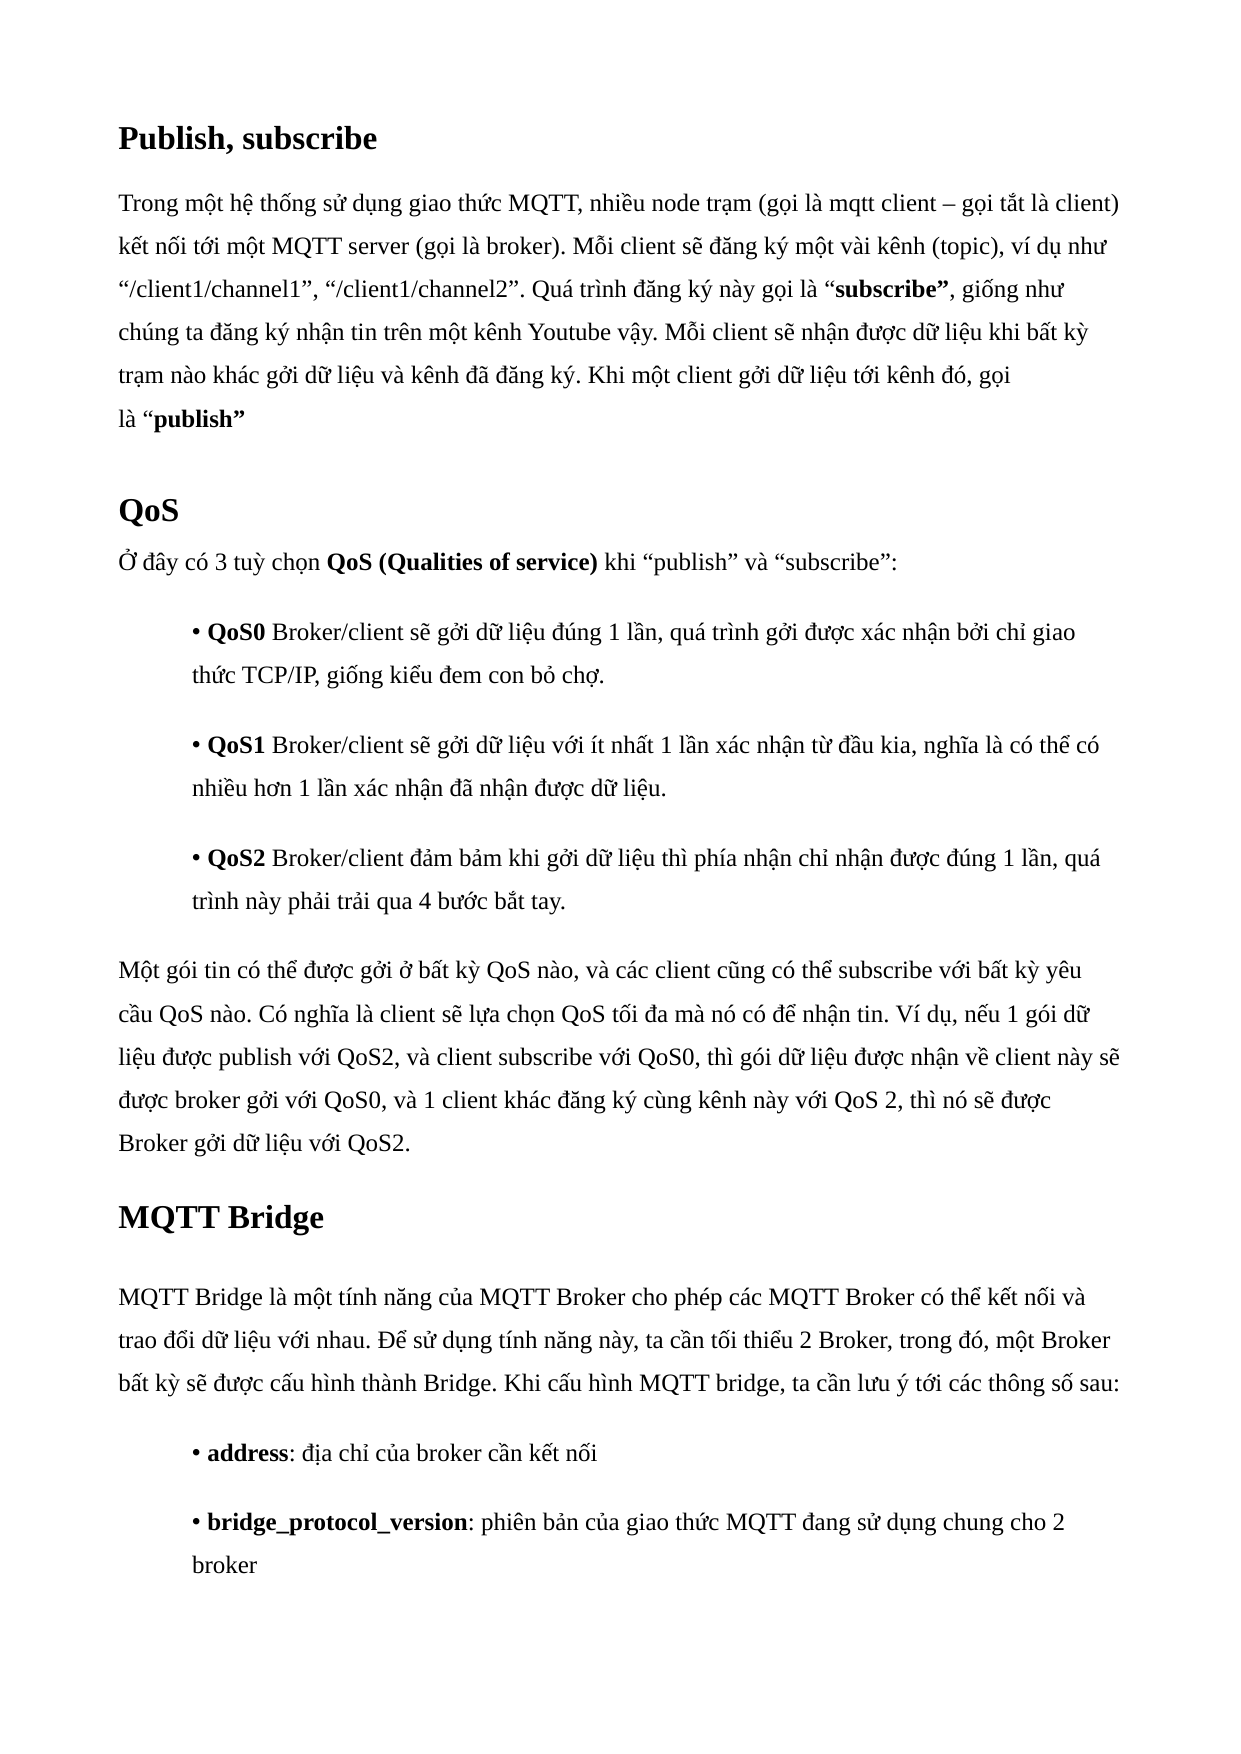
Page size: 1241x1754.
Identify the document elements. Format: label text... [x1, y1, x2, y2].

list bridge_protocol_version: phiên bản của giao thức MQTT đang sử dụng chung cho 2 broker [118, 1507, 1122, 1579]
subtitle MQTT Bridge [118, 1198, 1122, 1236]
list QoS1 Broker/client sẽ gởi dữ liệu với ít nhất 1 lần xác nhận từ đầu kia, nghĩa là có thể có nhiều hơn 1 lần xác nhận đã nhận được dữ liệu. [118, 730, 1122, 802]
subtitle Publish, subscribe [118, 118, 1122, 156]
text Trong một hệ thống sử dụng giao thức MQTT, nhiều node trạm (gọi là mqtt client – gọi tắt là client) kết nối tới một MQTT server (gọi là broker). Mỗi client sẽ đăng ký một vài kênh (topic), ví dụ như “/client1/channel1”, “/client1/channel2”. Quá trình đăng ký này gọi là “subscribe”, giống như chúng ta đăng ký nhận tin trên một kênh Youtube vậy. Mỗi client sẽ nhận được dữ liệu khi bất kỳ trạm nào khác gởi dữ liệu và kênh đã đăng ký. Khi một client gởi dữ liệu tới kênh đó, gọi là “publish” [118, 188, 1122, 432]
subtitle QoS [118, 490, 1122, 528]
list QoS2 Broker/client đảm bảm khi gởi dữ liệu thì phía nhận chỉ nhận được đúng 1 lần, quá trình này phải trải qua 4 bước bắt tay. [118, 843, 1122, 915]
list QoS0 Broker/client sẽ gởi dữ liệu đúng 1 lần, quá trình gởi được xác nhận bởi chỉ giao thức TCP/IP, giống kiểu đem con bỏ chợ. [118, 617, 1122, 689]
list address: địa chỉ của broker cần kết nối [118, 1438, 1122, 1467]
text Ở đây có 3 tuỳ chọn QoS (Qualities of service) khi “publish” và “subscribe”: [118, 547, 1122, 576]
text Một gói tin có thể được gởi ở bất kỳ QoS nào, và các client cũng có thể subscribe với bất kỳ yêu cầu QoS nào. Có nghĩa là client sẽ lựa chọn QoS tối đa mà nó có để nhận tin. Ví dụ, nếu 1 gói dữ liệu được publish với QoS2, và client subscribe với QoS0, thì gói dữ liệu được nhận về client này sẽ được broker gởi với QoS0, và 1 client khác đăng ký cùng kênh này với QoS 2, thì nó sẽ được Broker gởi dữ liệu với QoS2. [118, 956, 1122, 1157]
text MQTT Bridge là một tính năng của MQTT Broker cho phép các MQTT Broker có thể kết nối và trao đổi dữ liệu với nhau. Để sử dụng tính năng này, ta cần tối thiểu 2 Broker, trong đó, một Broker bất kỳ sẽ được cấu hình thành Bridge. Khi cấu hình MQTT bridge, ta cần lưu ý tới các thông số sau: [118, 1282, 1122, 1397]
